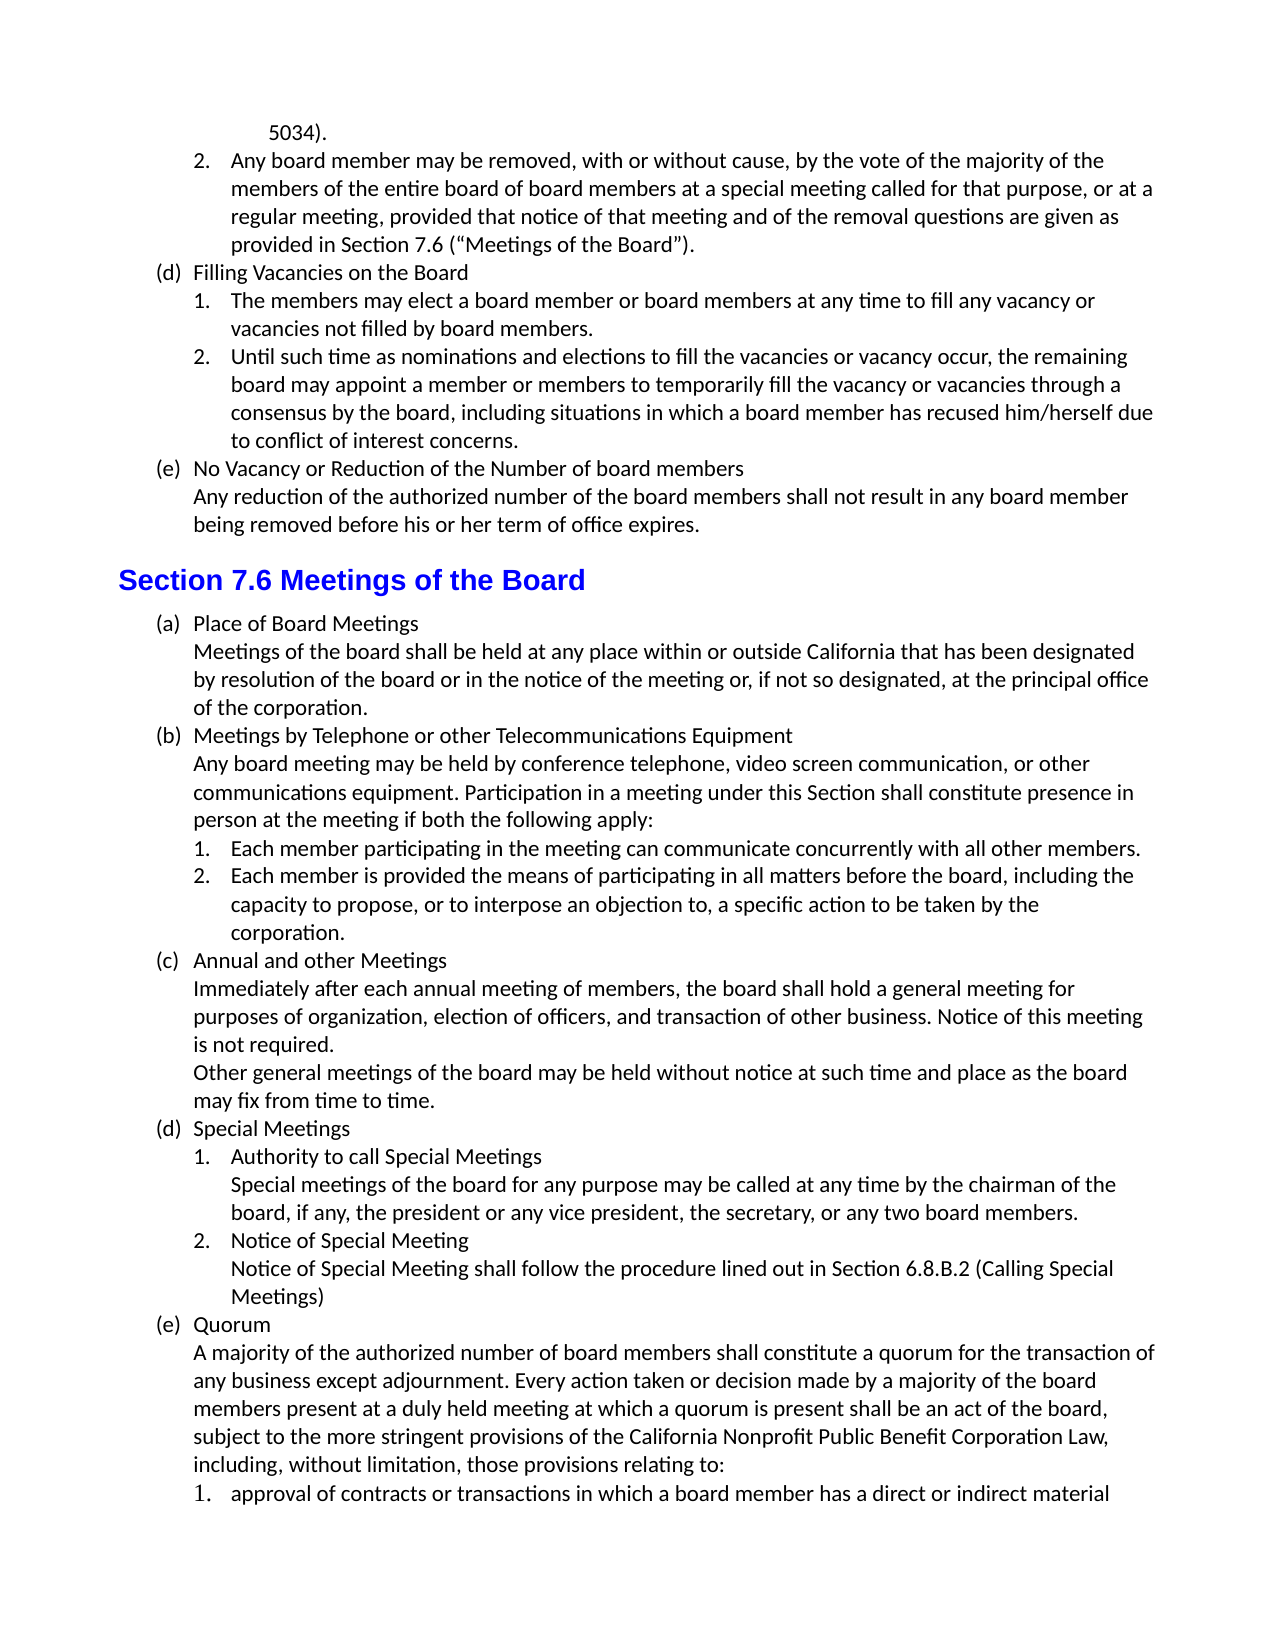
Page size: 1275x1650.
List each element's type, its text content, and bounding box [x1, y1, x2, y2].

subtitle Section 7.6 Meetings of the Board [118, 563, 1157, 597]
list No Vacancy or Reduction of the Number of board members [156, 454, 1157, 482]
list Any board member may be removed, with or without cause, by the vote of the majority of the members of the entire board of board members at a special meeting called for that purpose, or at a regular meeting, provided that notice of that meeting and of the removal questions are given as provided in Section 7.6 (“Meetings of the Board”). [193, 146, 1157, 258]
list Authority to call Special Meetings [193, 1142, 1157, 1170]
list Immediately after each annual meeting of members, the board shall hold a general meeting for purposes of organization, election of officers, and transaction of other business. Notice of this meeting is not required. [156, 974, 1157, 1058]
list Any board meeting may be held by conference telephone, video screen communication, or other communications equipment. Participation in a meeting under this Section shall constitute presence in person at the meeting if both the following apply: [156, 749, 1157, 834]
list Annual and other Meetings [156, 946, 1157, 974]
list Place of Board Meetings [156, 609, 1157, 637]
list 5034). [231, 118, 1157, 146]
list Any reduction of the authorized number of the board members shall not result in any board member being removed before his or her term of office expires. [156, 482, 1157, 538]
list Meetings of the board shall be held at any place within or outside California that has been designated by resolution of the board or in the notice of the meeting or, if not so designated, at the principal office of the corporation. [156, 637, 1157, 722]
list Notice of Special Meeting shall follow the procedure lined out in Section 6.8.B.2 (Calling Special Meetings) [193, 1254, 1157, 1310]
list Until such time as nominations and elections to fill the vacancies or vacancy occur, the remaining board may appoint a member or members to temporarily fill the vacancy or vacancies through a consensus by the board, including situations in which a board member has recused him/herself due to conflict of interest concerns. [193, 342, 1157, 454]
list Each member is provided the means of participating in all matters before the board, including the capacity to propose, or to interpose an objection to, a specific action to be taken by the corporation. [193, 862, 1157, 946]
list Special meetings of the board for any purpose may be called at any time by the chairman of the board, if any, the president or any vice president, the secretary, or any two board members. [193, 1170, 1157, 1226]
list Special Meetings [156, 1114, 1157, 1142]
list Filling Vacancies on the Board [156, 258, 1157, 286]
list A majority of the authorized number of board members shall constitute a quorum for the transaction of any business except adjournment. Every action taken or decision made by a majority of the board members present at a duly held meeting at which a quorum is present shall be an act of the board, subject to the more stringent provisions of the California Nonprofit Public Benefit Corporation Law, including, without limitation, those provisions relating to: [156, 1338, 1157, 1478]
list The members may elect a board member or board members at any time to fill any vacancy or vacancies not filled by board members. [193, 286, 1157, 342]
list Other general meetings of the board may be held without notice at such time and place as the board may fix from time to time. [156, 1058, 1157, 1114]
list Meetings by Telephone or other Telecommunications Equipment [156, 722, 1157, 749]
list Each member participating in the meeting can communicate concurrently with all other members. [193, 834, 1157, 862]
list Notice of Special Meeting [193, 1226, 1157, 1254]
list approval of contracts or transactions in which a board member has a direct or indirect material [193, 1478, 1157, 1507]
list Quorum [156, 1310, 1157, 1338]
